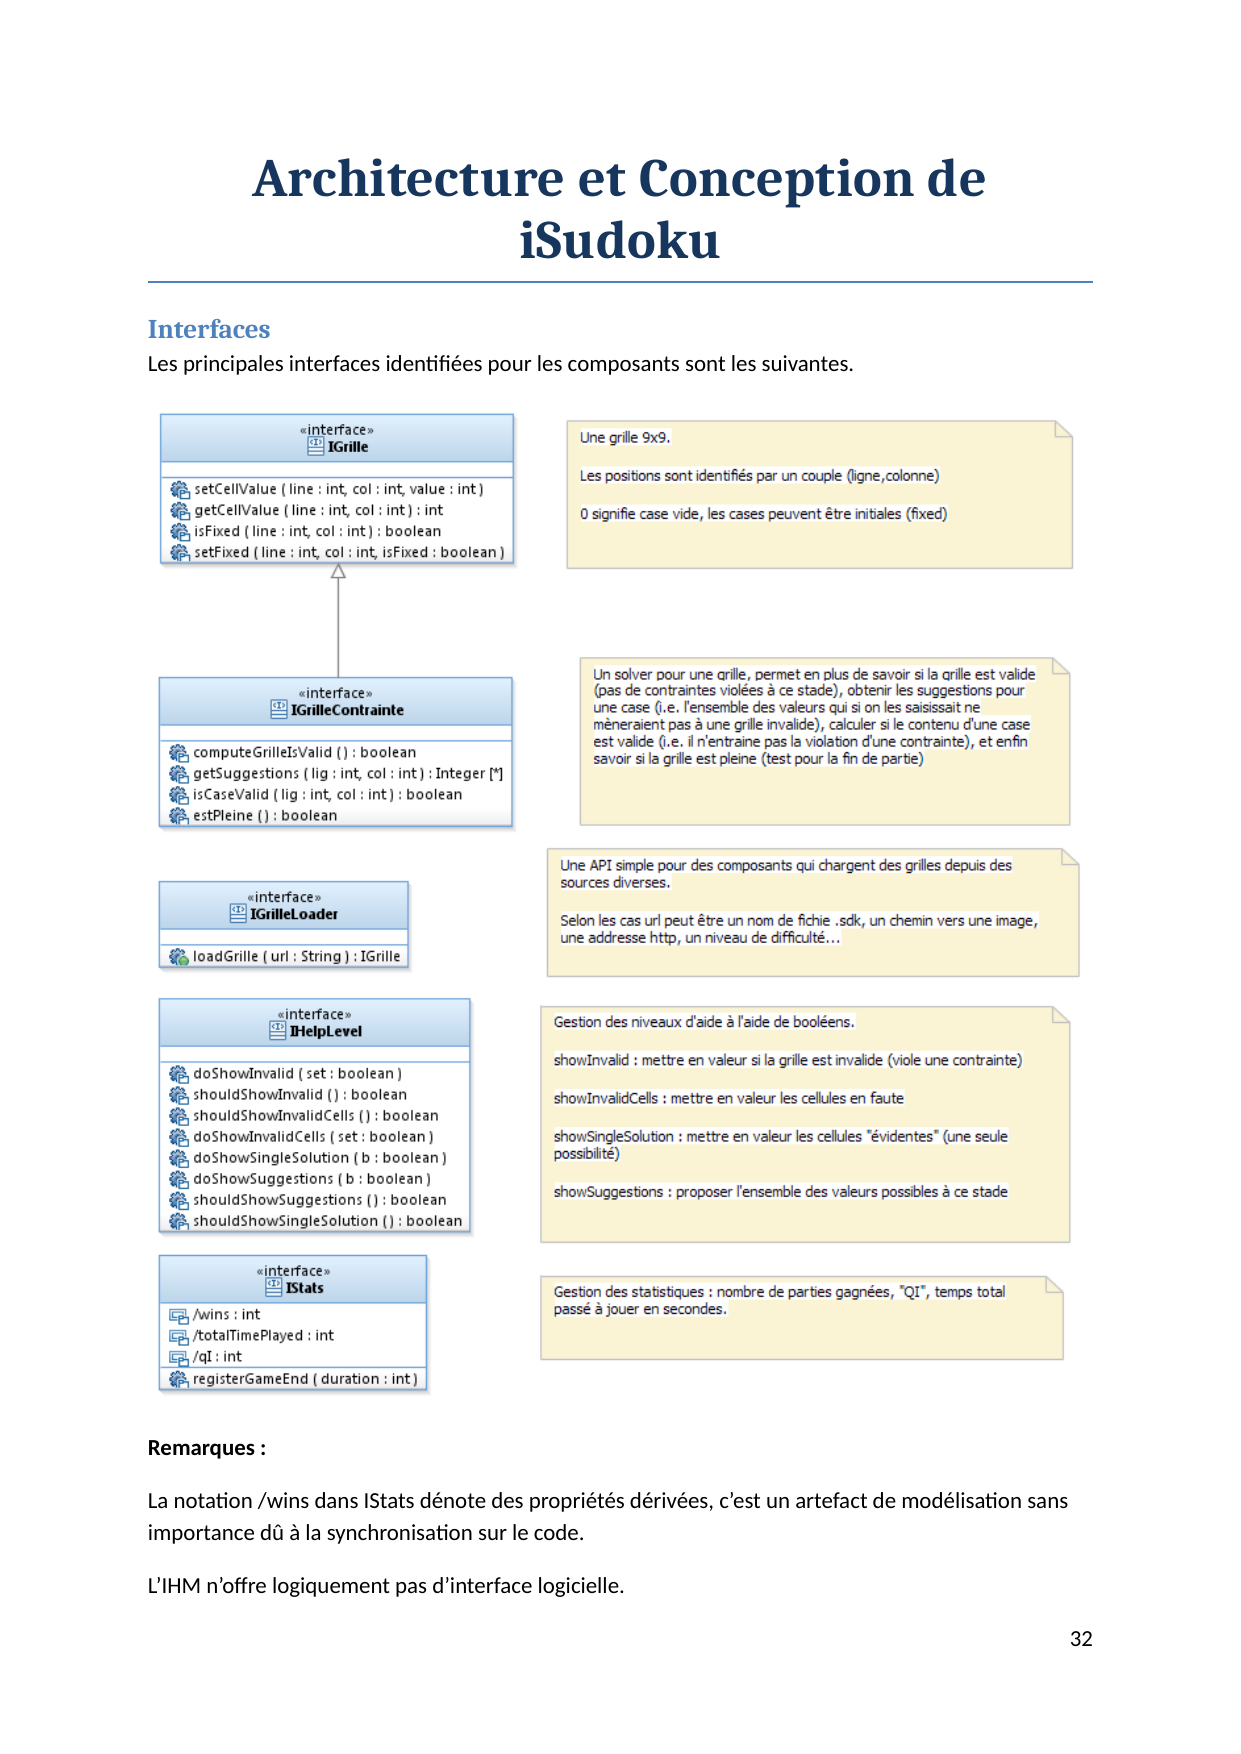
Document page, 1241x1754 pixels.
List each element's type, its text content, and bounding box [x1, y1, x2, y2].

text L’IHM n’offre logiquement pas d’interface logicielle. [148, 1571, 1093, 1599]
text La notation /wins dans IStats dénote des propriétés dérivées, c’est un artefact de modélisation sans importance dû à la synchronisation sur le code. [148, 1486, 1093, 1546]
text Remarques : [148, 1433, 1093, 1461]
title Architecture et Conception de iSudoku [148, 148, 1093, 281]
subtitle Interfaces [148, 314, 1093, 345]
picture [147, 402, 1093, 1409]
text Les principales interfaces identifiées pour les composants sont les suivantes. [148, 349, 1093, 378]
